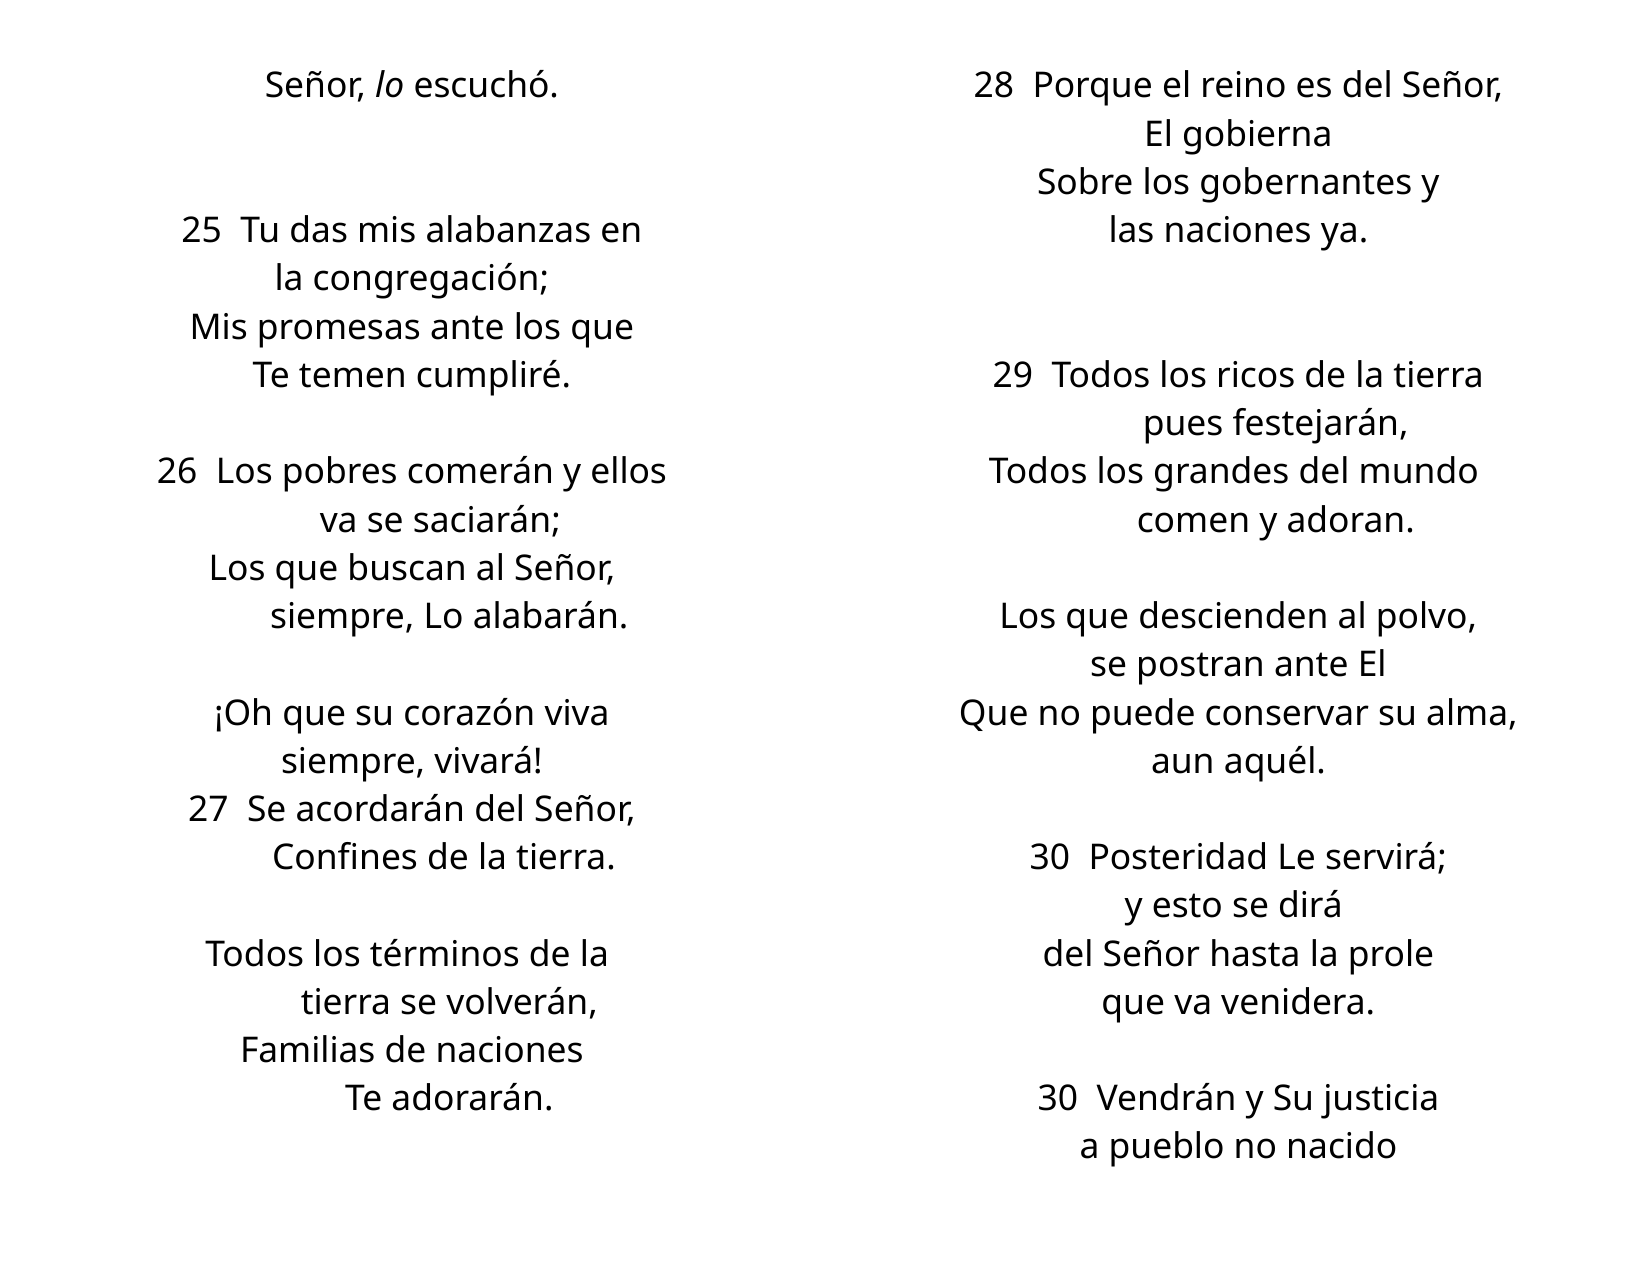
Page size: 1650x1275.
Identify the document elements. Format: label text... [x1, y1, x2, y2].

text siempre, Lo alabarán. [60, 591, 763, 639]
text se postran ante El [886, 639, 1590, 687]
text a pueblo no nacido [886, 1121, 1590, 1169]
text 30 Vendrán y Su justicia [886, 1073, 1590, 1121]
text aun aquél. [886, 735, 1590, 783]
text comen y adoran. [886, 494, 1590, 542]
text 29 Todos los ricos de la tierra [886, 349, 1590, 398]
text Los que descienden al polvo, [886, 591, 1590, 639]
text la congregación; [60, 253, 763, 301]
text pues festejarán, [886, 398, 1590, 446]
text ¡Oh que su corazón viva [60, 687, 763, 735]
text 30 Posteridad Le servirá; [886, 832, 1590, 880]
text 25 Tu das mis alabanzas en [60, 205, 763, 253]
text Todos los grandes del mundo [886, 446, 1590, 494]
text va se saciarán; [60, 494, 763, 542]
text siempre, vivará! [60, 735, 763, 783]
text Señor, lo escuchó. [60, 60, 763, 108]
text 26 Los pobres comerán y ellos [60, 446, 763, 494]
text las naciones ya. [886, 205, 1590, 253]
text y esto se dirá [886, 880, 1590, 928]
text Los que buscan al Señor, [60, 542, 763, 591]
text Te adorarán. [60, 1073, 763, 1121]
text tierra se volverán, [60, 976, 763, 1024]
text Todos los términos de la [60, 928, 763, 976]
text El gobierna [886, 108, 1590, 156]
text Te temen cumpliré. [60, 349, 763, 398]
text que va venidera. [886, 976, 1590, 1024]
text 27 Se acordarán del Señor, [60, 783, 763, 832]
text Familias de naciones [60, 1024, 763, 1073]
text Confines de la tierra. [60, 832, 763, 880]
text Que no puede conservar su alma, [886, 687, 1590, 735]
text Sobre los gobernantes y [886, 156, 1590, 205]
text del Señor hasta la prole [886, 928, 1590, 976]
text 28 Porque el reino es del Señor, [886, 60, 1590, 108]
text Mis promesas ante los que [60, 301, 763, 349]
